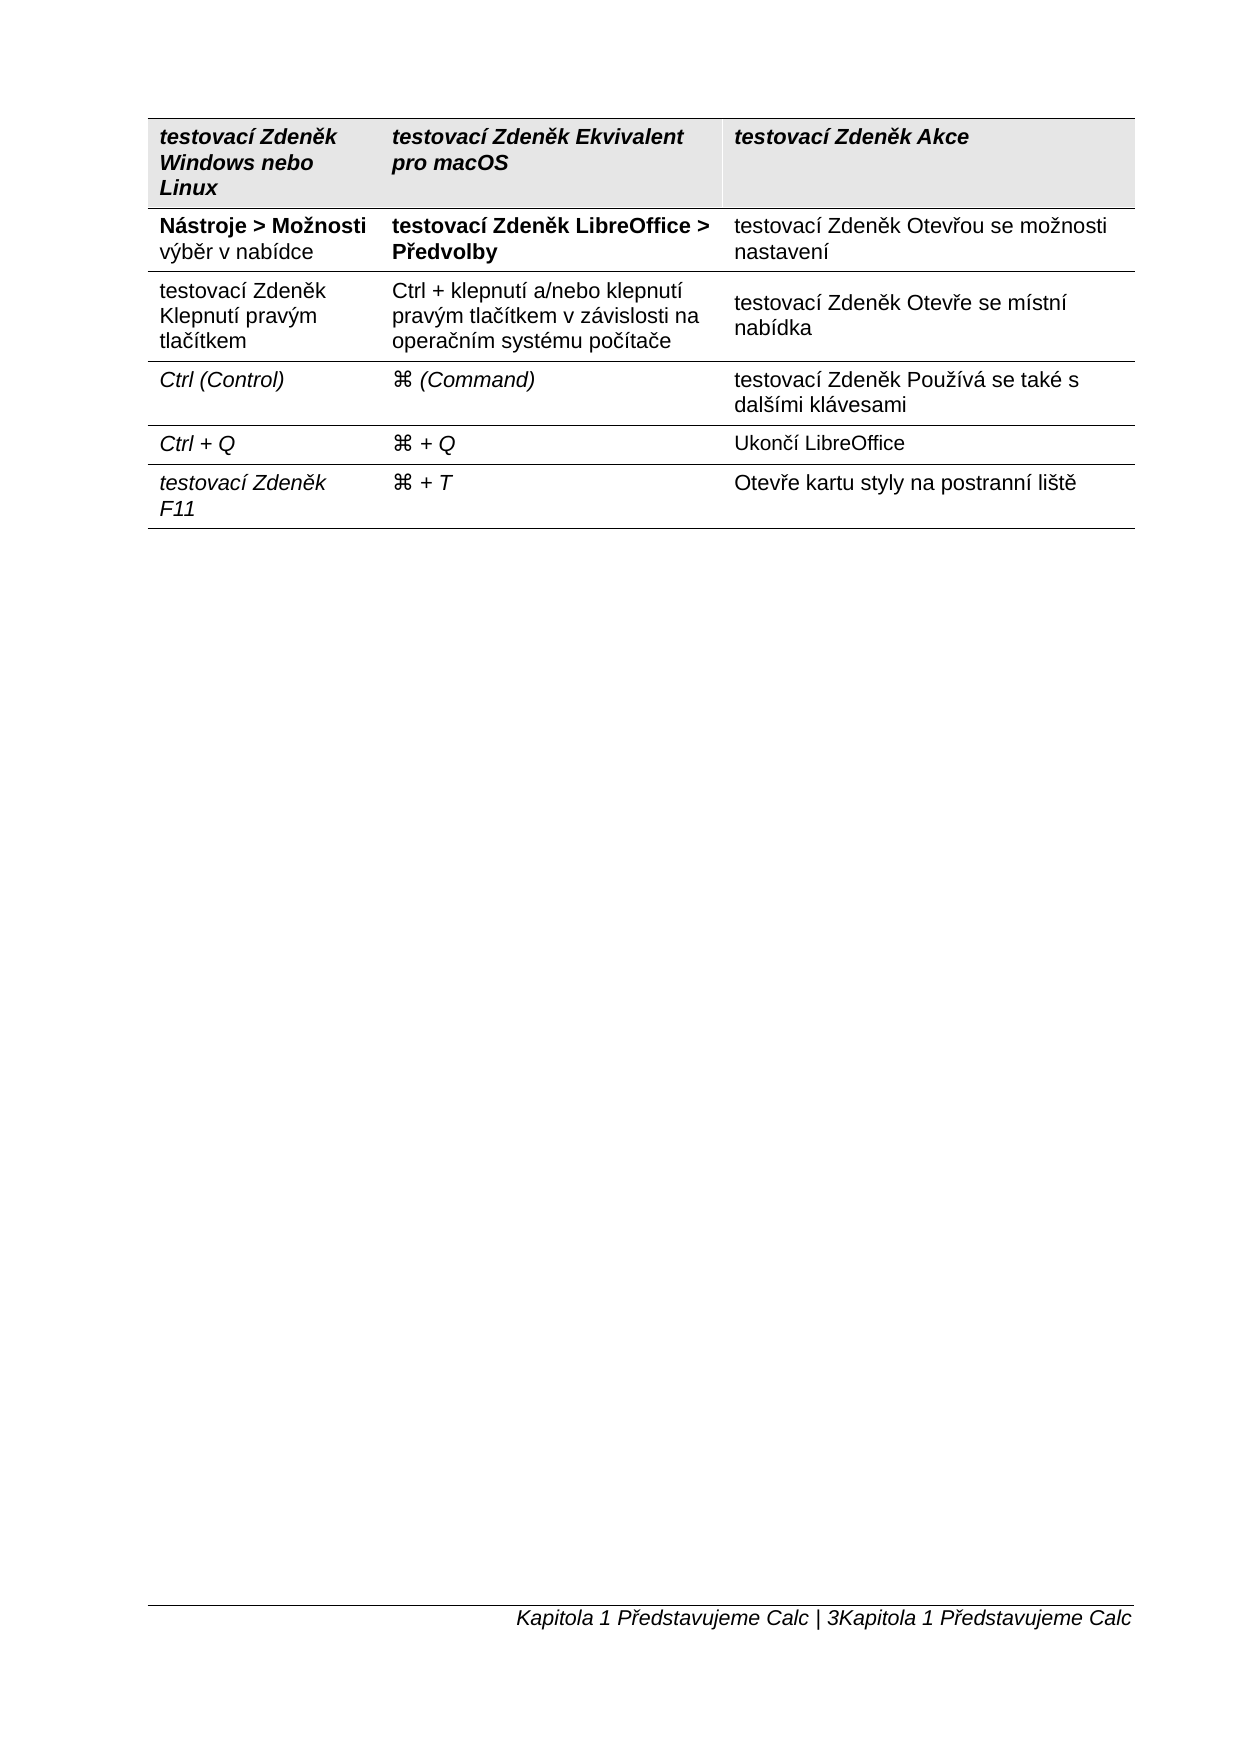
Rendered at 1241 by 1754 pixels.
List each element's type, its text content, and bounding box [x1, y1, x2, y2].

table_header testovací Zdeněk Windows nebo Linux [148, 119, 380, 207]
table_cell Ukončí LibreOffice [723, 426, 1135, 464]
table_cell ⌘ (Command) [380, 362, 722, 425]
table_header testovací Zdeněk Ekvivalent pro macOS [380, 119, 722, 207]
table_cell Ctrl + Q [148, 426, 380, 464]
table_cell testovací Zdeněk Otevřou se možnosti nastavení [723, 209, 1135, 271]
table_cell Ctrl + klepnutí a/nebo klepnutí pravým tlačítkem v závislosti na operačním systému počítače [380, 272, 722, 361]
table_cell Ctrl (Control) [148, 362, 380, 425]
table_cell Nástroje > Možnosti výběr v nabídce [148, 209, 380, 271]
table_header testovací Zdeněk Akce [723, 119, 1135, 207]
table_cell testovací Zdeněk Používá se také s dalšími klávesami [723, 362, 1135, 425]
table_cell testovací Zdeněk Otevře se místní nabídka [723, 272, 1135, 361]
table_cell testovací Zdeněk F11 [148, 465, 380, 528]
table_cell ⌘ + T [380, 465, 722, 528]
table_cell ⌘ + Q [380, 426, 722, 464]
table_cell testovací Zdeněk LibreOffice > Předvolby [380, 209, 722, 271]
table_cell testovací Zdeněk Klepnutí pravým tlačítkem [148, 272, 380, 361]
table_cell Otevře kartu styly na postranní liště [723, 465, 1135, 528]
